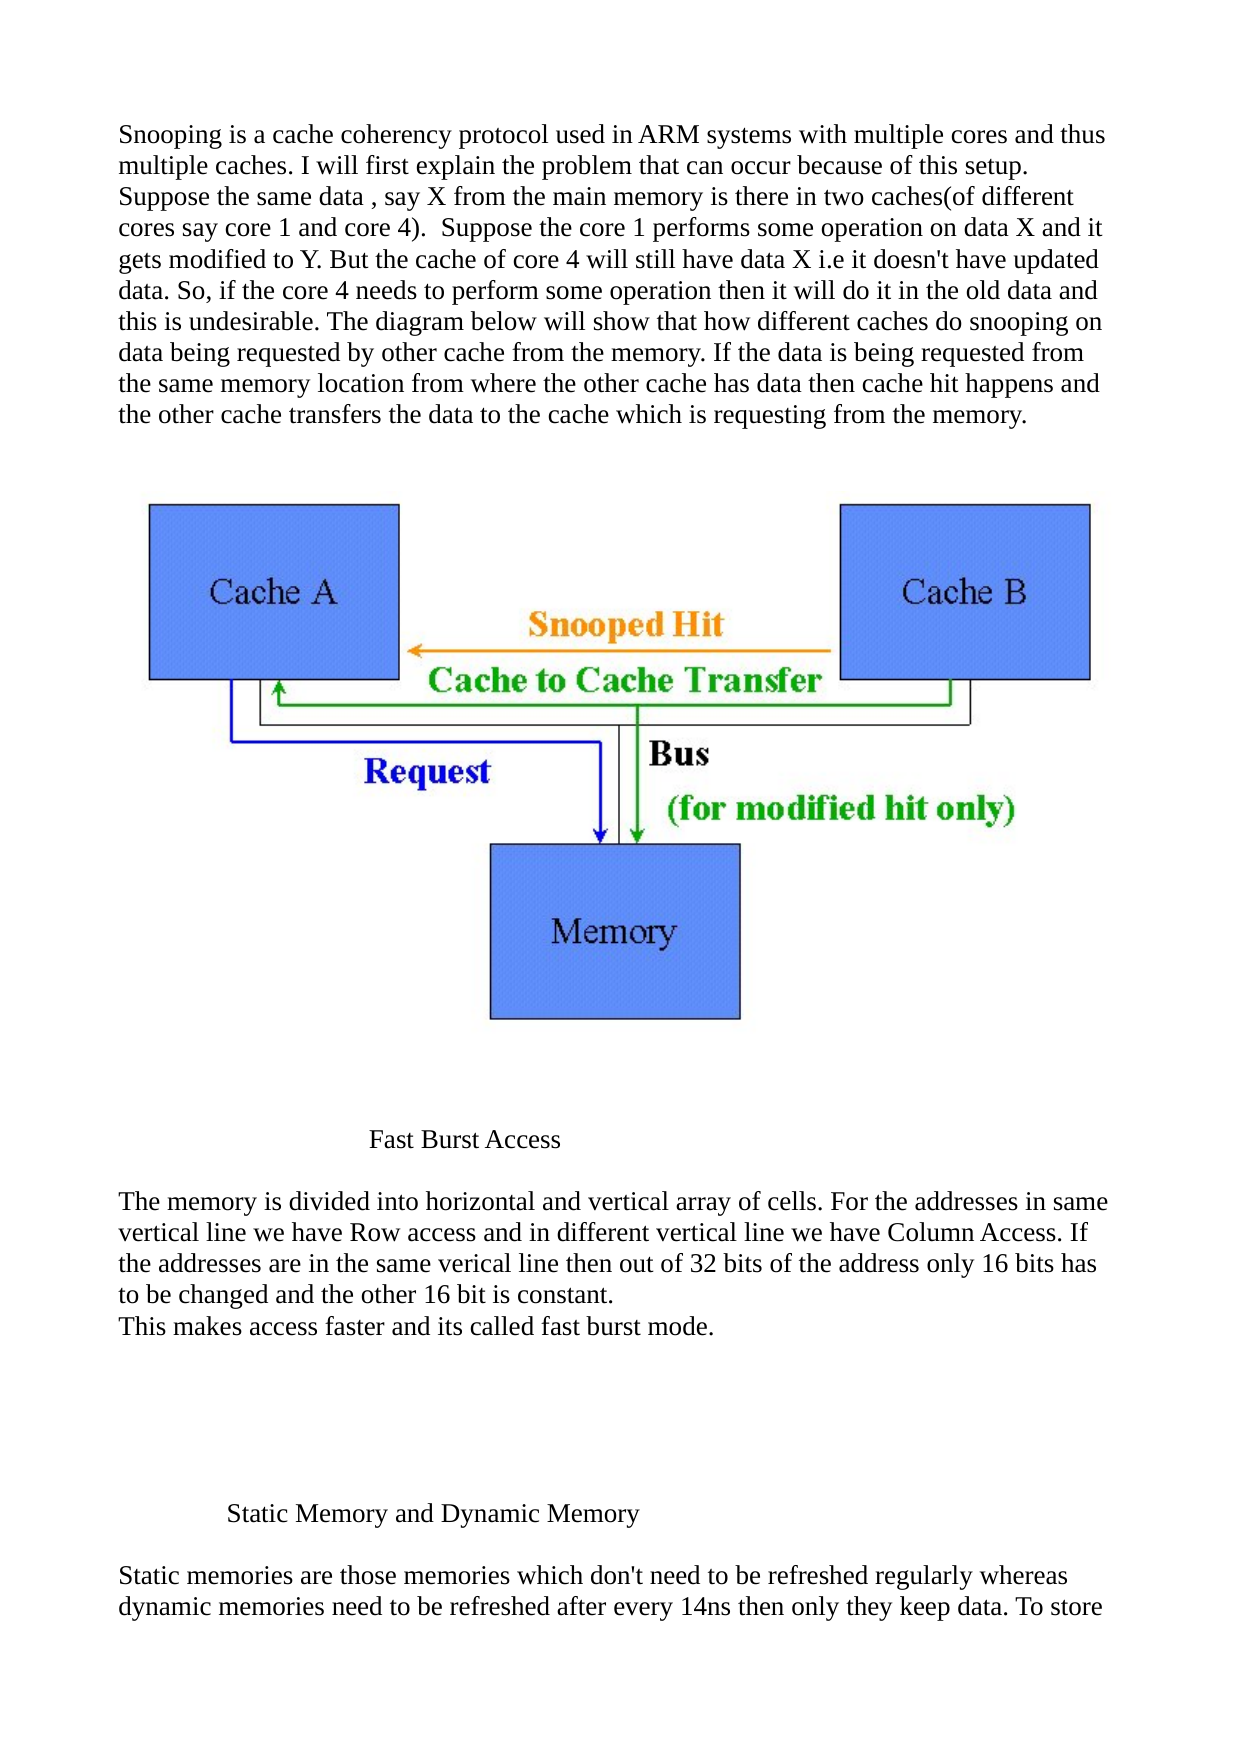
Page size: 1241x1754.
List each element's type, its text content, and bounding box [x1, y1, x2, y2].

text Suppose the same data , say X from the main memory is there in two caches(of different cores say core 1 and core 4). Suppose the core 1 performs some operation on data X and it gets modified to Y. But the cache of core 4 will still have data X i.e it doesn't have updated data. So, if the core 4 needs to perform some operation then it will do it in the old data and this is undesirable. The diagram below will show that how different caches do snooping on data being requested by other cache from the memory. If the data is being requested from the same memory location from where the other cache has data then cache hit happens and the other cache transfers the data to the cache which is requesting from the memory. [118, 180, 1122, 429]
picture [118, 491, 1119, 1061]
text Fast Burst Access [118, 1123, 1122, 1154]
text The memory is divided into horizontal and vertical array of cells. For the addresses in same vertical line we have Row access and in different vertical line we have Column Access. If the addresses are in the same verical line then out of 32 bits of the address only 16 bits has to be changed and the other 16 bit is constant. [118, 1185, 1122, 1310]
text Snooping is a cache coherency protocol used in ARM systems with multiple cores and thus multiple caches. I will first explain the problem that can occur because of this setup. [118, 118, 1122, 180]
text Static Memory and Dynamic Memory [118, 1497, 1122, 1528]
text This makes access faster and its called fast burst mode. [118, 1310, 1122, 1341]
text Static memories are those memories which don't need to be refreshed regularly whereas dynamic memories need to be refreshed after every 14ns then only they keep data. To store [118, 1559, 1122, 1621]
